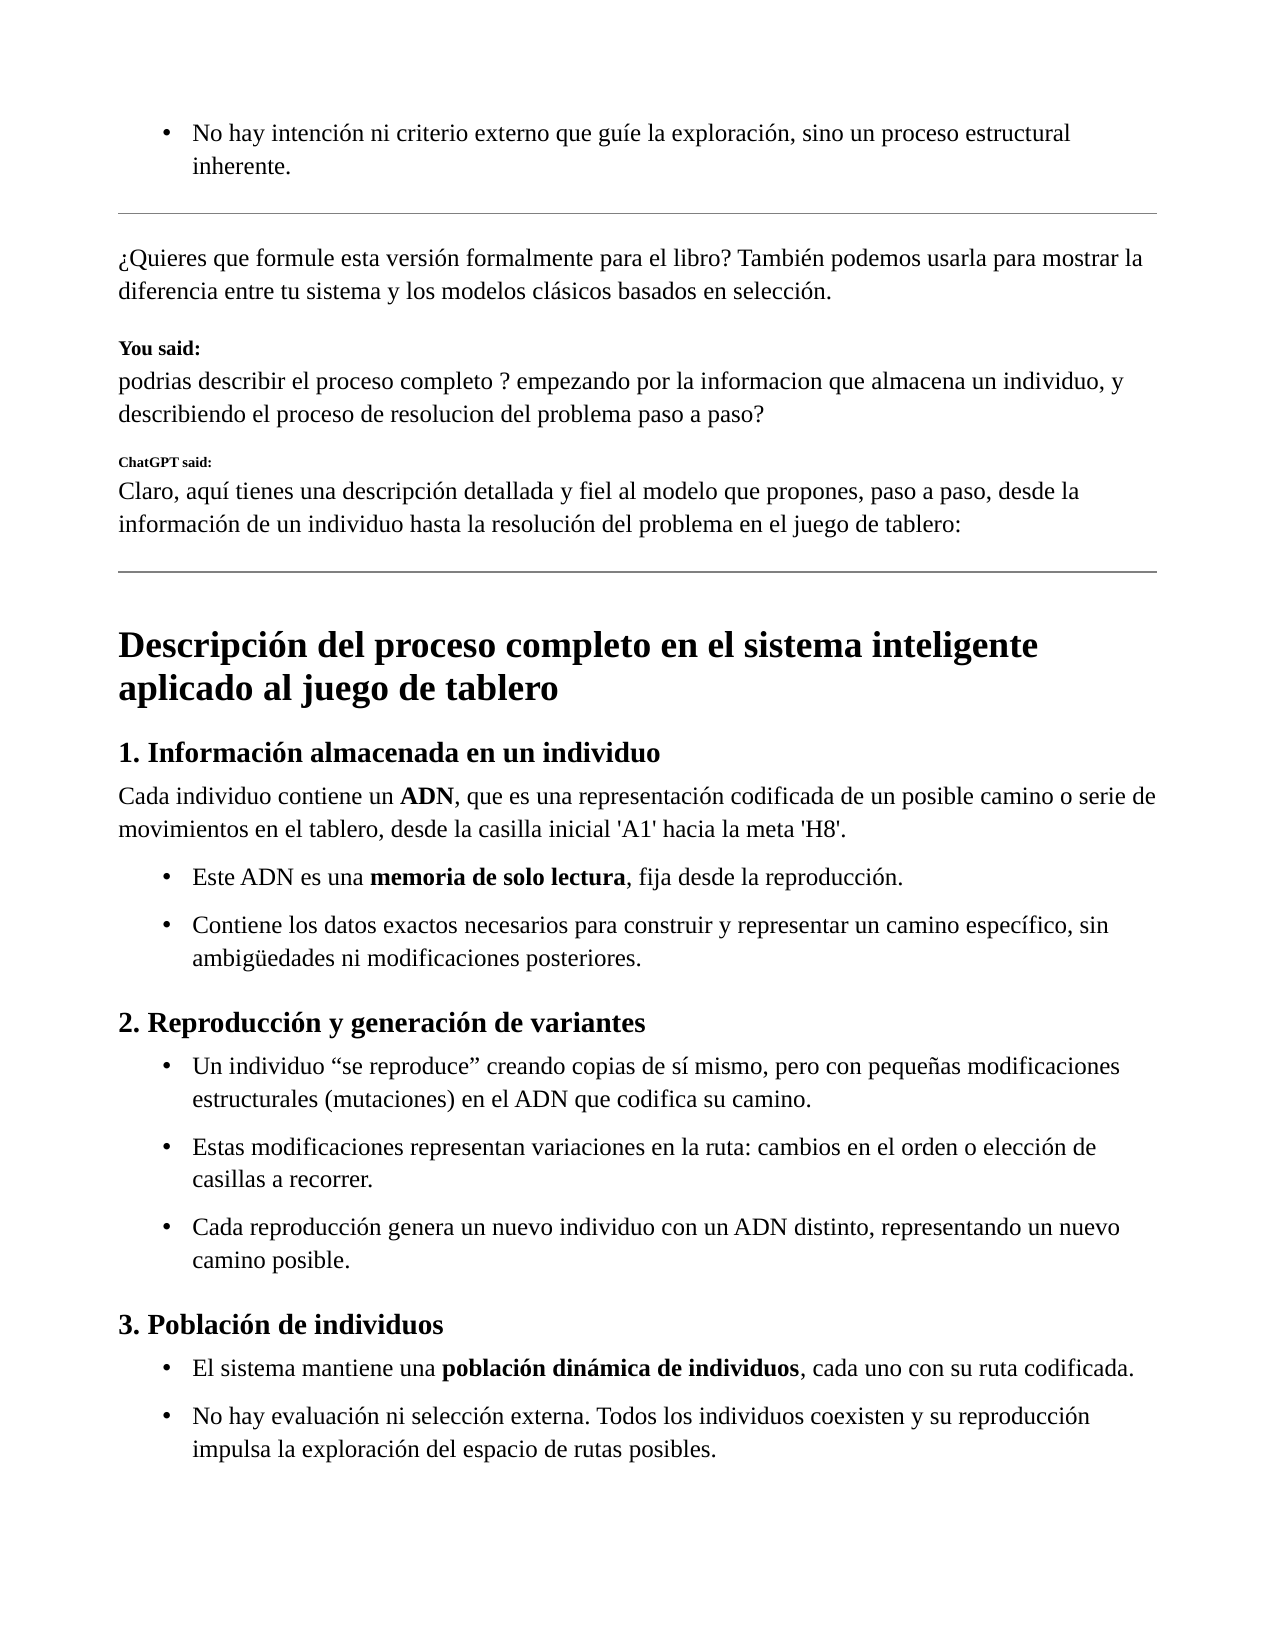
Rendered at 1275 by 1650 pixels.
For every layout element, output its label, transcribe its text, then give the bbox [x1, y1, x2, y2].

text podrias describir el proceso completo ? empezando por la informacion que almacena un individuo, y describiendo el proceso de resolucion del problema paso a paso? [118, 366, 1157, 428]
list Estas modificaciones representan variaciones en la ruta: cambios en el orden o elección de casillas a recorrer. [162, 1132, 1157, 1193]
list Un individuo “se reproduce” creando copias de sí mismo, pero con pequeñas modificaciones estructurales (mutaciones) en el ADN que codifica su camino. [162, 1051, 1157, 1113]
subtitle 3. Población de individuos [118, 1307, 1157, 1341]
subtitle You said: [118, 336, 1157, 360]
list Este ADN es una memoria de solo lectura, fija desde la reproducción. [162, 862, 1157, 891]
list El sistema mantiene una población dinámica de individuos, cada uno con su ruta codificada. [162, 1353, 1157, 1382]
subtitle ChatGPT said: [118, 453, 1157, 470]
list No hay intención ni criterio externo que guíe la exploración, sino un proceso estructural inherente. [162, 118, 1157, 180]
text Claro, aquí tienes una descripción detallada y fiel al modelo que propones, paso a paso, desde la información de un individuo hasta la resolución del problema en el juego de tablero: [118, 476, 1157, 538]
text ¿Quieres que formule esta versión formalmente para el libro? También podemos usarla para mostrar la diferencia entre tu sistema y los modelos clásicos basados en selección. [118, 243, 1157, 305]
text Cada individuo contiene un ADN, que es una representación codificada de un posible camino o serie de movimientos en el tablero, desde la casilla inicial 'A1' hacia la meta 'H8'. [118, 781, 1157, 843]
subtitle 1. Información almacenada en un individuo [118, 735, 1157, 769]
list Contiene los datos exactos necesarios para construir y representar un camino específico, sin ambigüedades ni modificaciones posteriores. [162, 910, 1157, 971]
subtitle Descripción del proceso completo en el sistema inteligente aplicado al juego de tablero [118, 622, 1157, 708]
list No hay evaluación ni selección externa. Todos los individuos coexisten y su reproducción impulsa la exploración del espacio de rutas posibles. [162, 1401, 1157, 1463]
subtitle 2. Reproducción y generación de variantes [118, 1005, 1157, 1038]
list Cada reproducción genera un nuevo individuo con un ADN distinto, representando un nuevo camino posible. [162, 1212, 1157, 1274]
